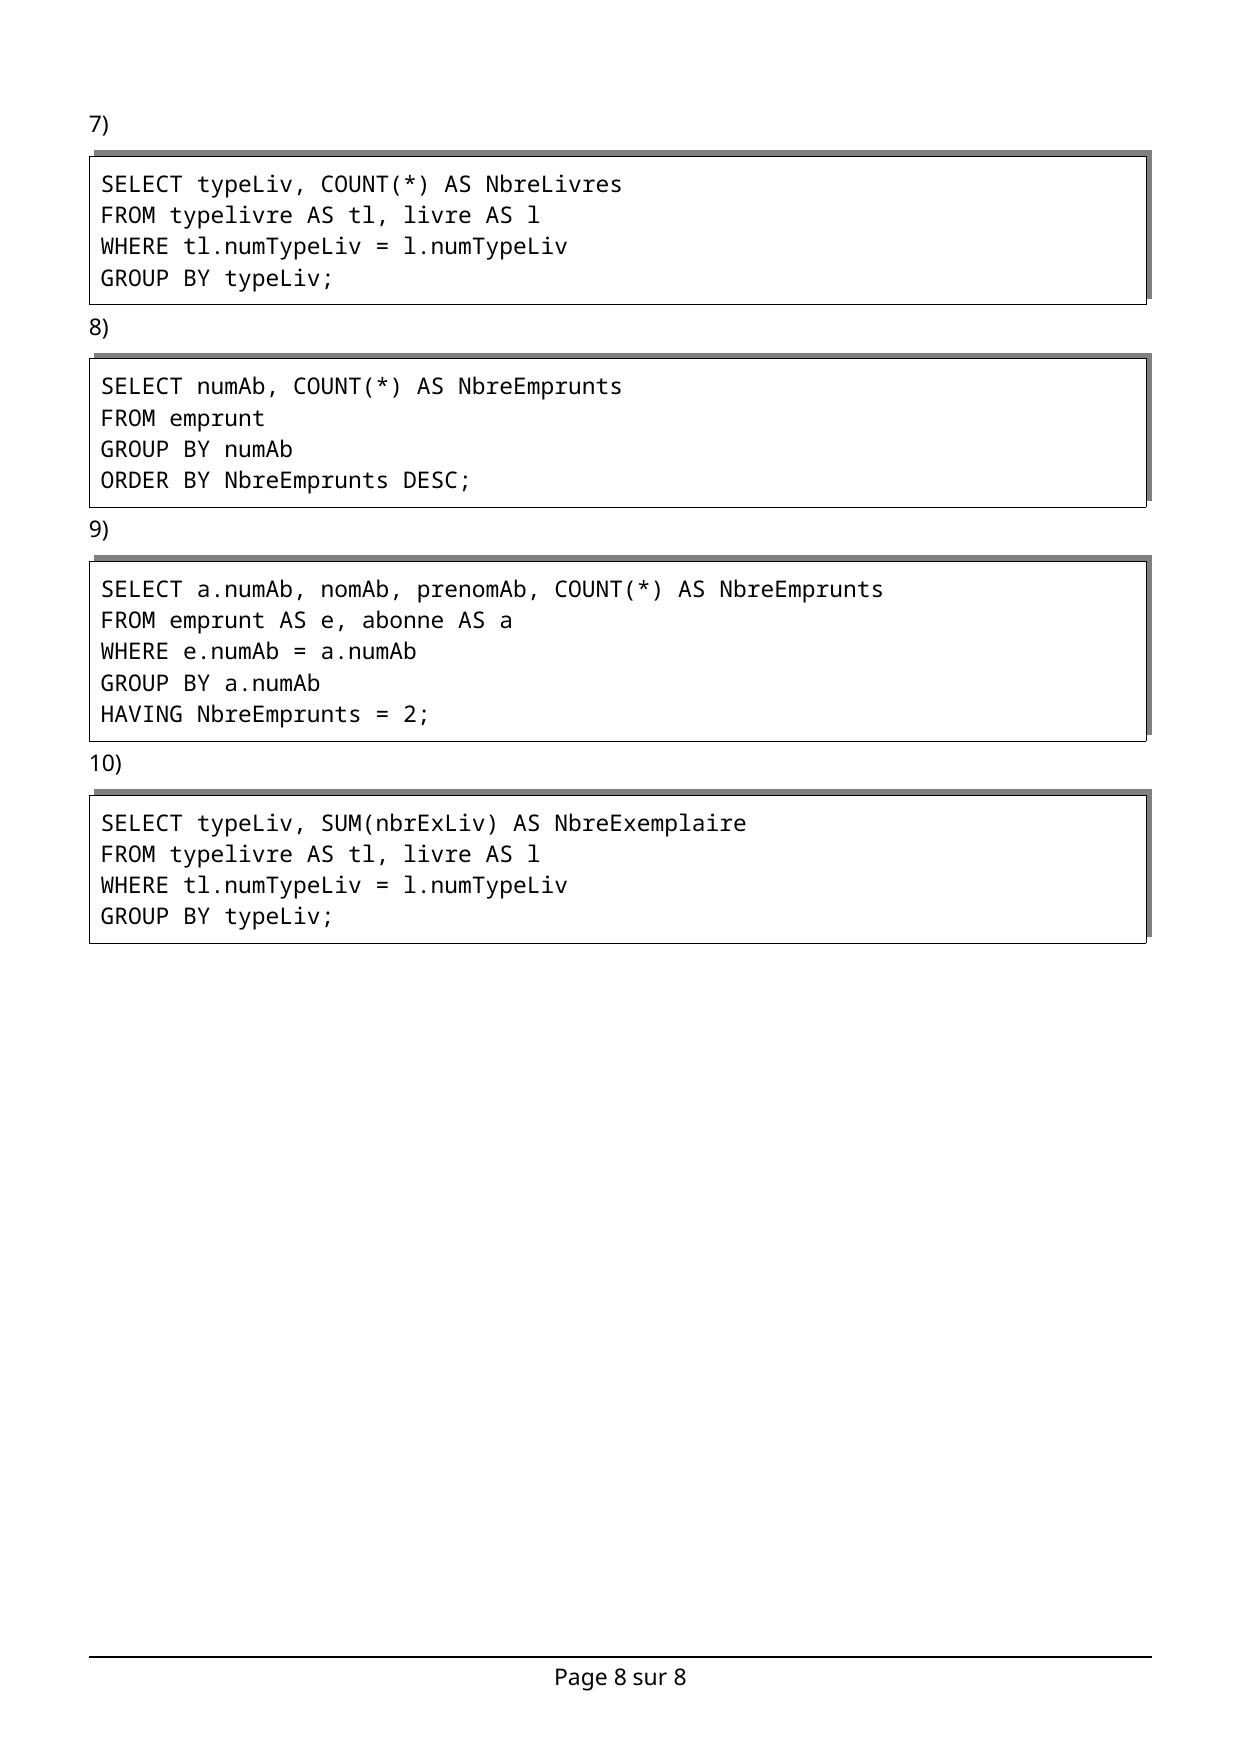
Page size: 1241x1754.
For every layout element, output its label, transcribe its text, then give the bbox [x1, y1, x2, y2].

text SELECT typeLiv, SUM(nbrExLiv) AS NbreExemplaire [90, 796, 1146, 826]
text FROM emprunt AS e, abonne AS a [90, 592, 1146, 623]
text ORDER BY NbreEmprunts DESC; [90, 452, 1146, 507]
text HAVING NbreEmprunts = 2; [90, 686, 1146, 741]
text FROM emprunt [90, 389, 1146, 421]
text 8) [88, 311, 1152, 342]
text SELECT a.numAb, nomAb, prenomAb, COUNT(*) AS NbreEmprunts [90, 562, 1146, 592]
text SELECT typeLiv, COUNT(*) AS NbreLivres [90, 157, 1146, 187]
text GROUP BY typeLiv; [90, 888, 1146, 943]
text GROUP BY numAb [90, 421, 1146, 452]
text GROUP BY typeLiv; [90, 249, 1146, 304]
text WHERE tl.numTypeLiv = l.numTypeLiv [90, 218, 1146, 249]
text 7) [88, 108, 1152, 139]
text GROUP BY a.numAb [90, 654, 1146, 686]
text 9) [88, 513, 1152, 544]
text FROM typelivre AS tl, livre AS l [90, 187, 1146, 218]
text WHERE tl.numTypeLiv = l.numTypeLiv [90, 857, 1146, 888]
text WHERE e.numAb = a.numAb [90, 623, 1146, 654]
text SELECT numAb, COUNT(*) AS NbreEmprunts [90, 359, 1146, 389]
text FROM typelivre AS tl, livre AS l [90, 826, 1146, 857]
text 10) [88, 747, 1152, 778]
